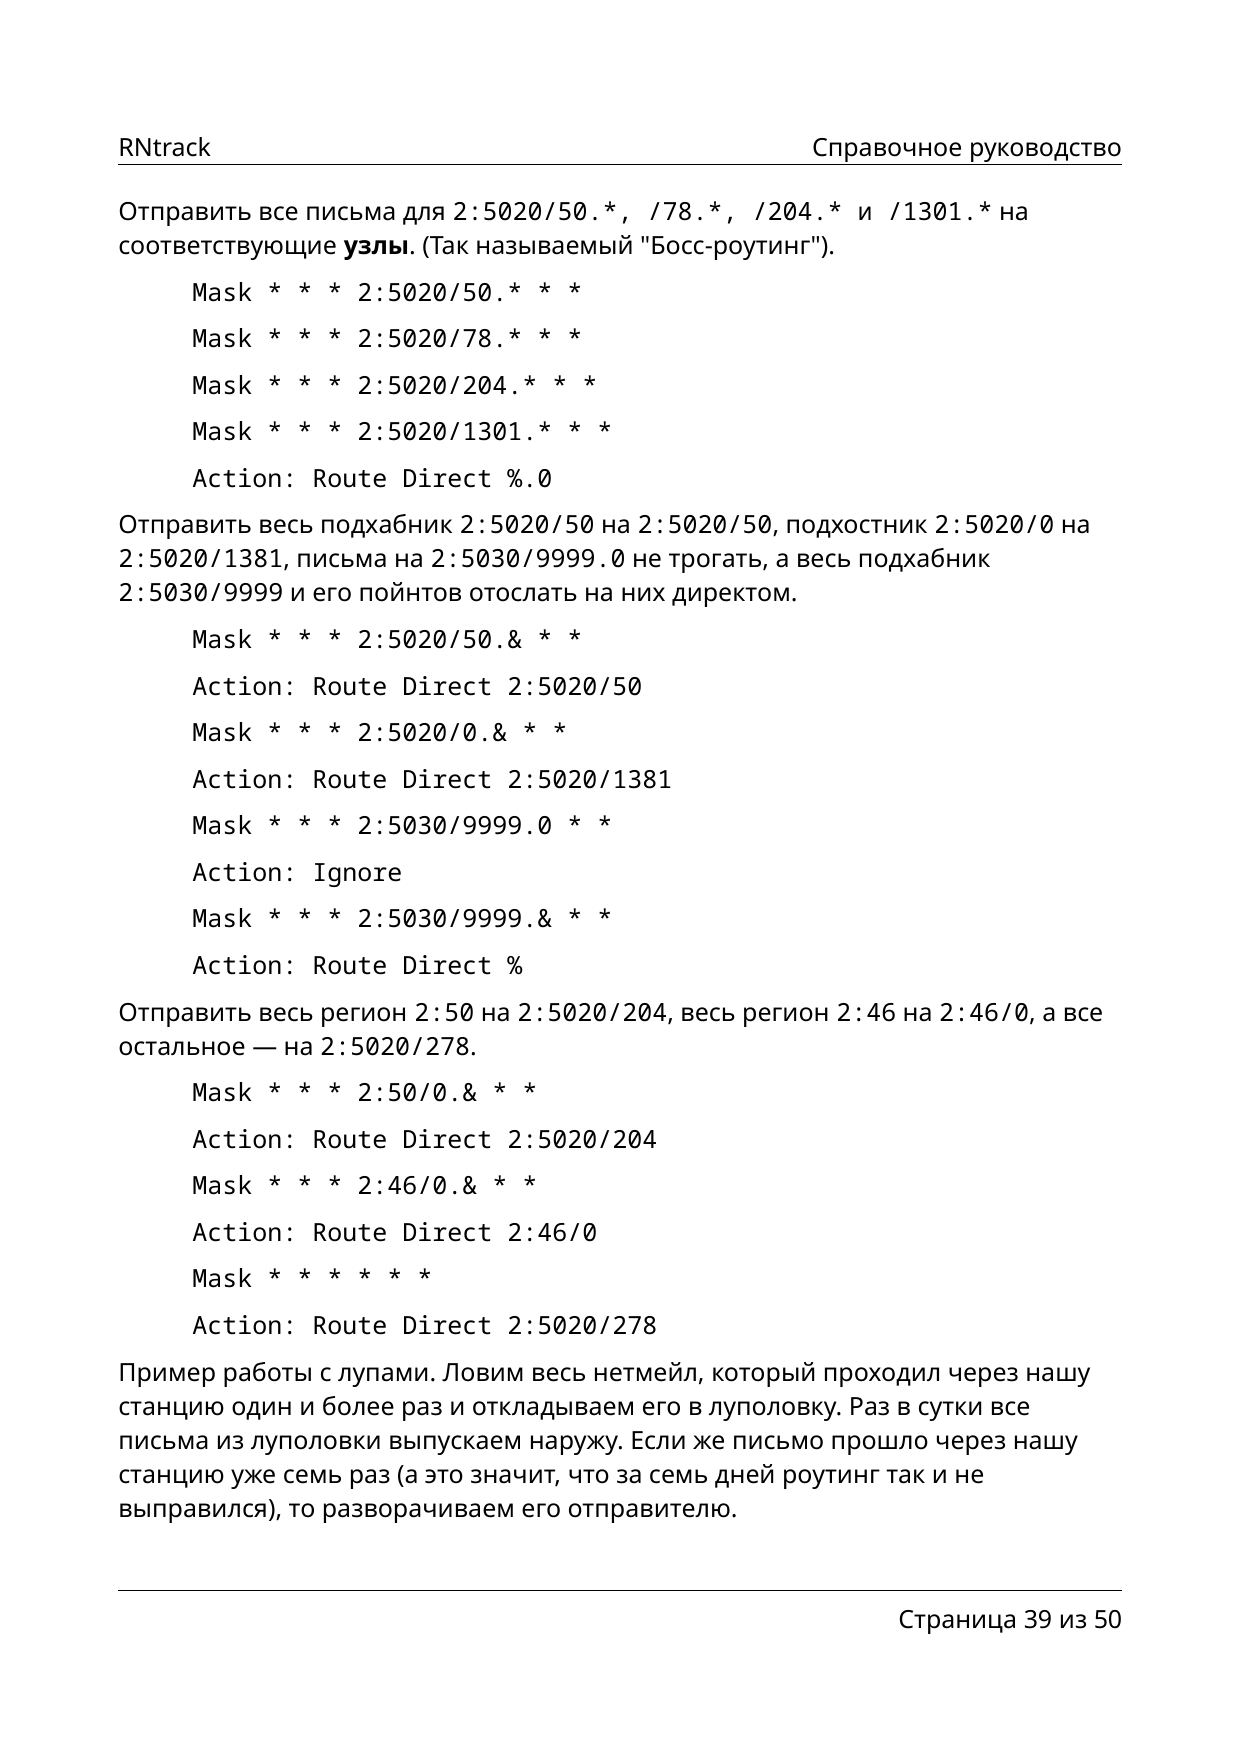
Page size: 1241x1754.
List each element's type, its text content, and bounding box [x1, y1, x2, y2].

text Mask * * * 2:5020/0.& * * [192, 715, 1122, 749]
text Action: Route Direct % [192, 948, 1122, 982]
text Action: Route Direct 2:5020/1381 [192, 761, 1122, 795]
text Отправить все письма для 2:5020/50.*, /78.*, /204.* и /1301.* на соответствующие узлы. (Так называемый "Босс-роутинг"). [118, 193, 1122, 262]
text Mask * * * 2:5020/204.* * * [192, 367, 1122, 401]
text Mask * * * * * * [192, 1261, 1122, 1295]
text Mask * * * 2:5030/9999.0 * * [192, 808, 1122, 842]
text Action: Route Direct %.0 [192, 460, 1122, 494]
text Mask * * * 2:5020/50.& * * [192, 622, 1122, 656]
text Mask * * * 2:50/0.& * * [192, 1075, 1122, 1109]
text Action: Route Direct 2:46/0 [192, 1214, 1122, 1248]
text Mask * * * 2:5020/78.* * * [192, 321, 1122, 355]
text Mask * * * 2:5030/9999.& * * [192, 901, 1122, 935]
text Пример работы с лупами. Ловим весь нетмейл, который проходил через нашу станцию один и более раз и откладываем его в луполовку. Раз в сутки все письма из луполовки выпускаем наружу. Если же письмо прошло через нашу станцию уже семь раз (а это значит, что за семь дней роутинг так и не выправился), то разворачиваем его отправителю. [118, 1354, 1122, 1524]
text Отправить весь регион 2:50 на 2:5020/204, весь регион 2:46 на 2:46/0, а все остальное — на 2:5020/278. [118, 994, 1122, 1062]
text Action: Route Direct 2:5020/50 [192, 668, 1122, 702]
text Mask * * * 2:5020/1301.* * * [192, 414, 1122, 448]
text Mask * * * 2:5020/50.* * * [192, 274, 1122, 308]
text Action: Route Direct 2:5020/278 [192, 1308, 1122, 1342]
text Mask * * * 2:46/0.& * * [192, 1168, 1122, 1202]
text Action: Route Direct 2:5020/204 [192, 1121, 1122, 1155]
text Отправить весь подхабник 2:5020/50 на 2:5020/50, подхостник 2:5020/0 на 2:5020/1381, письма на 2:5030/9999.0 не трогать, а весь подхабник 2:5030/9999 и его пойнтов отослать на них директом. [118, 507, 1122, 609]
text Action: Ignore [192, 854, 1122, 888]
